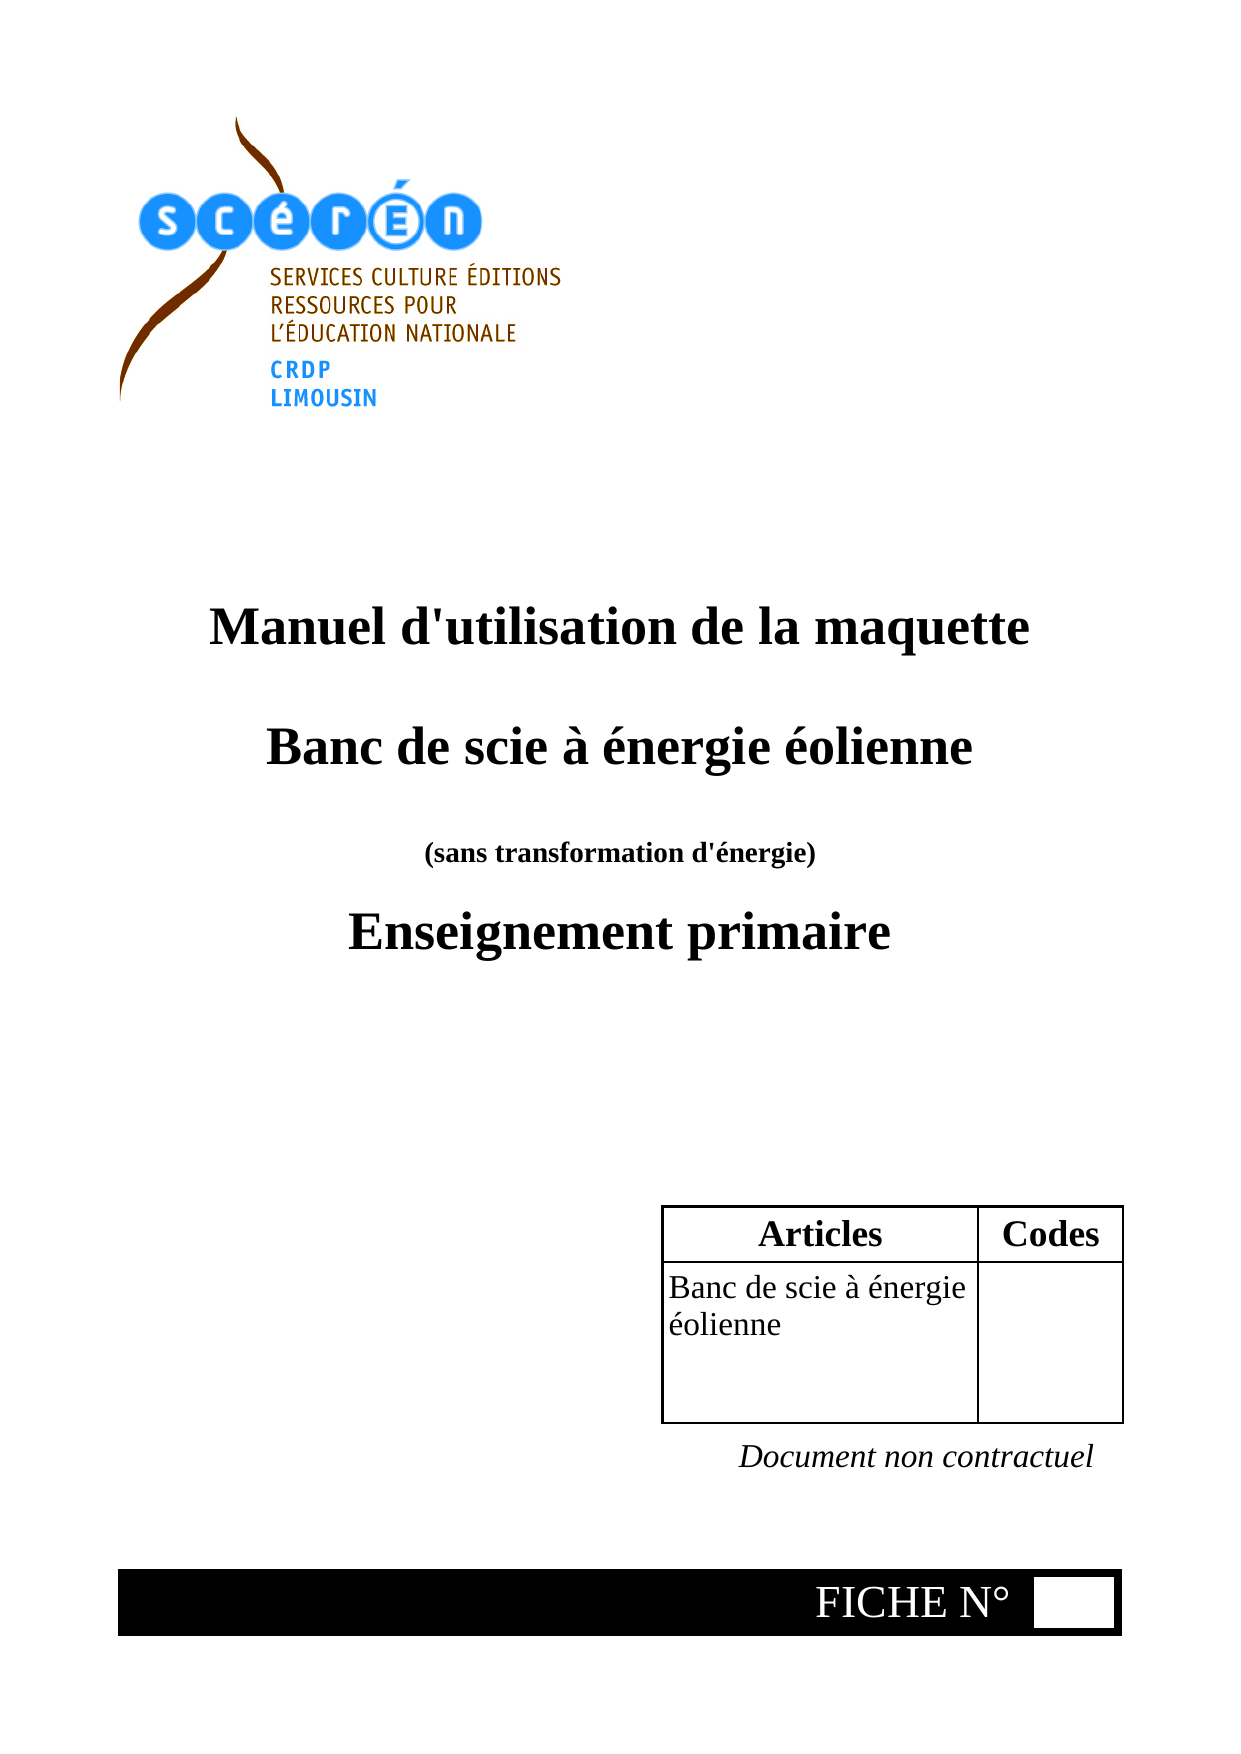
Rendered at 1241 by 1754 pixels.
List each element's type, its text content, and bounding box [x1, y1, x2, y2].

table_cell Banc de scie à énergie éolienne [664, 1263, 977, 1422]
table_header Codes [979, 1208, 1122, 1261]
text Banc de scie à énergie éolienne [118, 716, 1122, 776]
table_header Articles [664, 1208, 977, 1261]
picture [119, 117, 570, 412]
text Enseignement primaire [118, 901, 1122, 961]
table_cell [979, 1263, 1122, 1422]
text Document non contractuel [118, 1437, 1122, 1474]
text Manuel d'utilisation de la maquette [118, 596, 1122, 656]
text (sans transformation d'énergie) [118, 836, 1122, 869]
